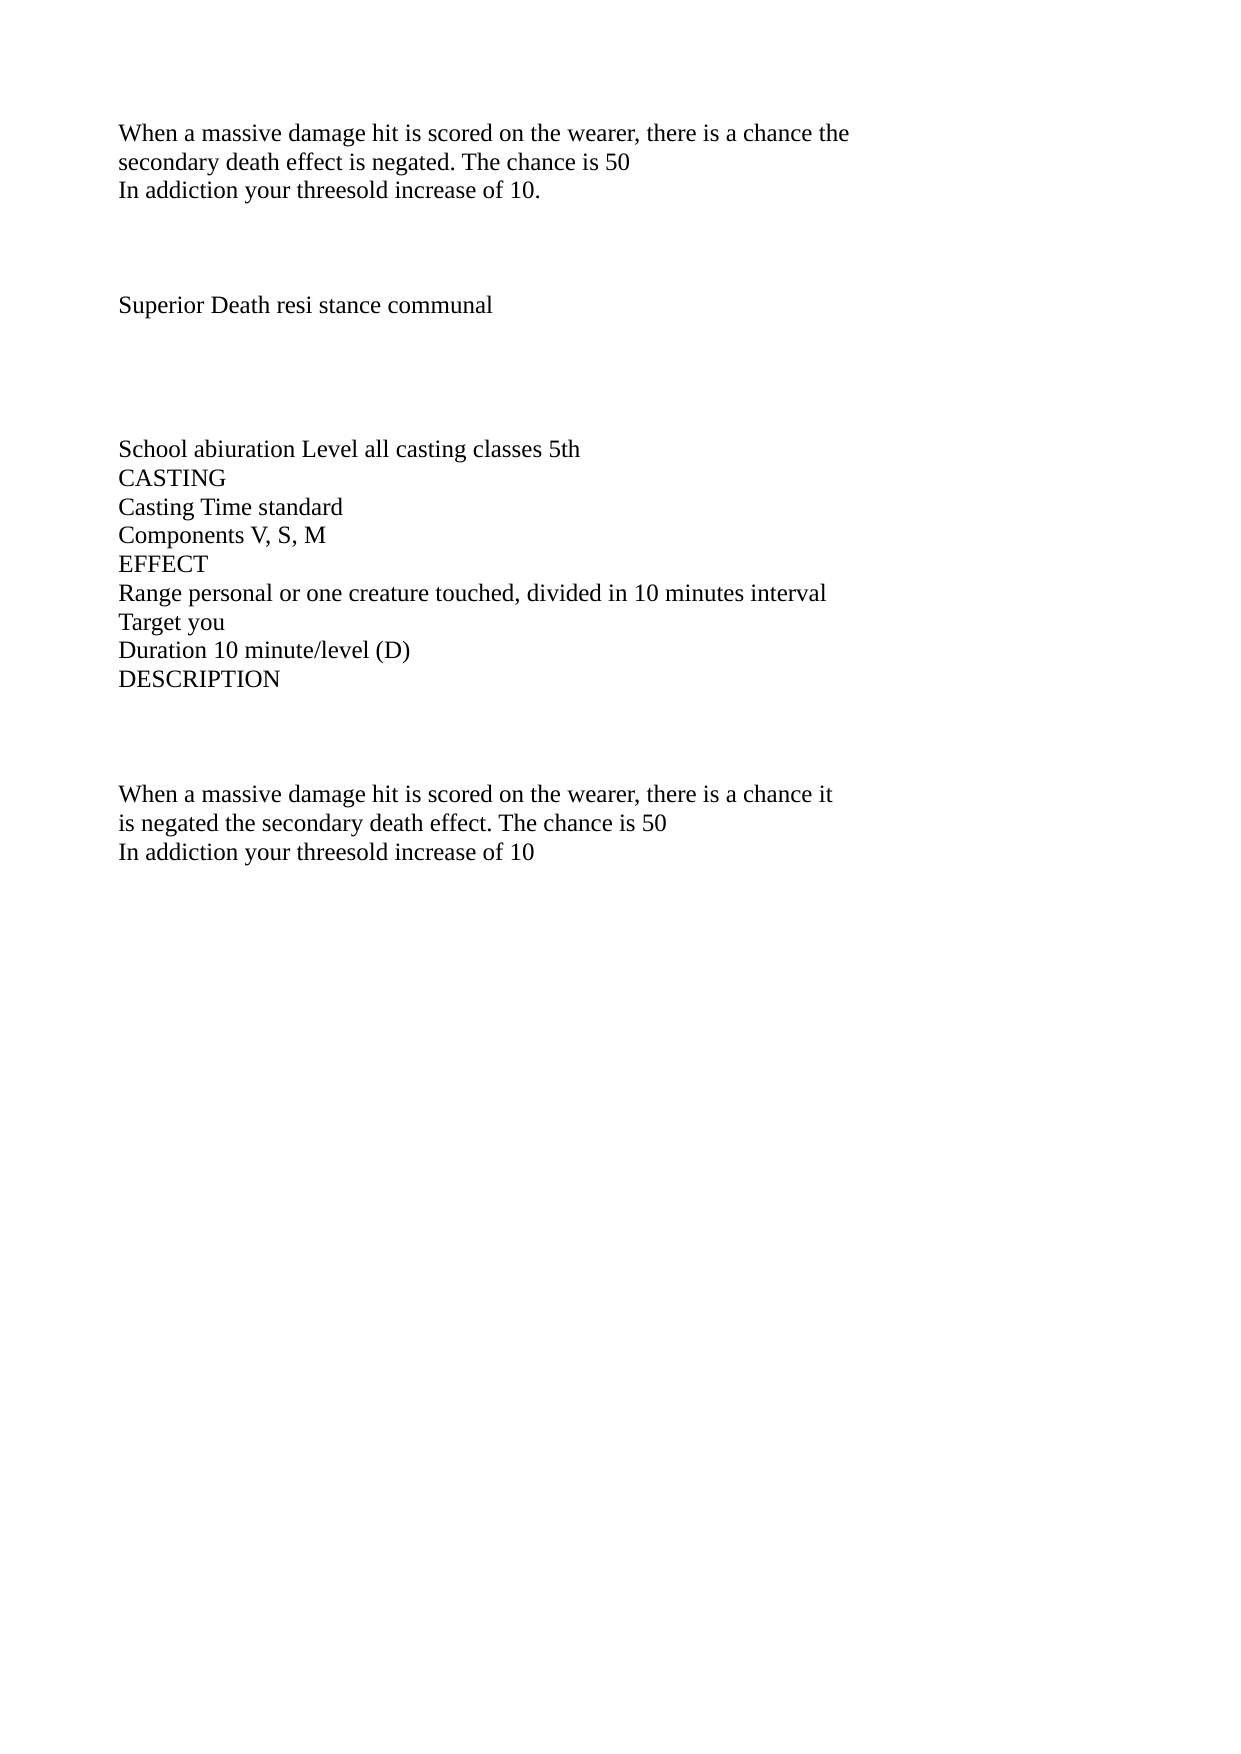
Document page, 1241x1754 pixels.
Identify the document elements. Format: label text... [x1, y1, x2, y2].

text Range personal or one creature touched, divided in 10 minutes interval [118, 578, 1122, 607]
text When a massive damage hit is scored on the wearer, there is a chance it [118, 779, 1122, 808]
text Casting Time standard [118, 492, 1122, 521]
text CASTING [118, 463, 1122, 492]
text is negated the secondary death effect. The chance is 50 [118, 808, 1122, 837]
text Components V, S, M [118, 521, 1122, 549]
text School abiuration Level all casting classes 5th [118, 434, 1122, 463]
text Superior Death resi stance communal [118, 291, 1122, 319]
text EFFECT [118, 549, 1122, 578]
text Target you [118, 607, 1122, 636]
text In addiction your threesold increase of 10 [118, 837, 1122, 866]
text When a massive damage hit is scored on the wearer, there is a chance the [118, 118, 1122, 147]
text secondary death effect is negated. The chance is 50 [118, 147, 1122, 176]
text Duration 10 minute/level (D) [118, 636, 1122, 664]
text DESCRIPTION [118, 664, 1122, 693]
text In addiction your threesold increase of 10. [118, 176, 1122, 204]
